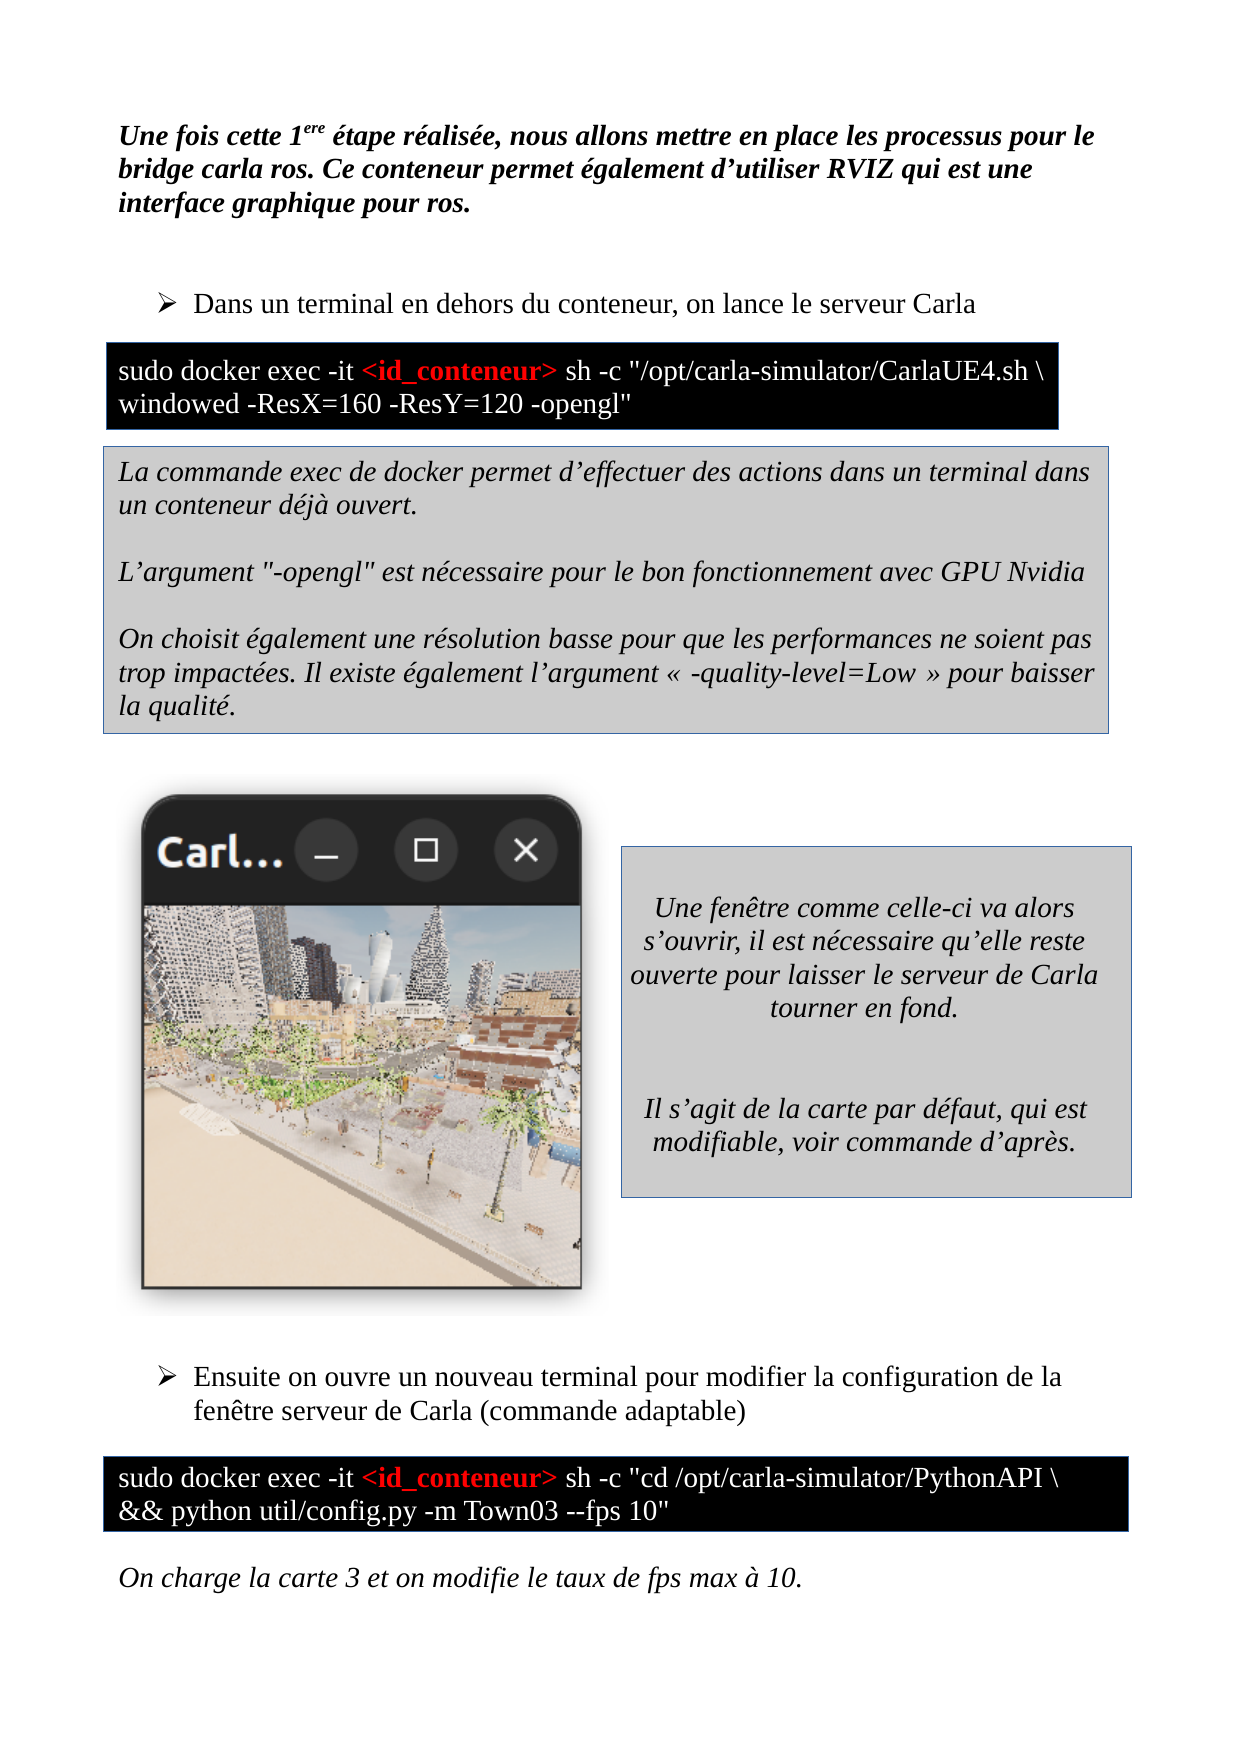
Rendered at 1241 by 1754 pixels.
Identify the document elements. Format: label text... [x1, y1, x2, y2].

picture [116, 774, 609, 1316]
list Ensuite on ouvre un nouveau terminal pour modifier la configuration de la fenêtre serveur de Carla (commande adaptable) [156, 1359, 1122, 1426]
text Une fois cette 1ere étape réalisée, nous allons mettre en place les processus pour le bridge carla ros. Ce conteneur permet également d’utiliser RVIZ qui est une interface graphique pour ros. [118, 118, 1122, 219]
list Dans un terminal en dehors du conteneur, on lance le serveur Carla [156, 286, 1122, 319]
text On charge la carte 3 et on modifie le taux de fps max à 10. [118, 1561, 1122, 1594]
text sudo docker exec -it <id_conteneur> sh -c "/opt/carla-simulator/CarlaUE4.sh \ windowed -ResX=160 -ResY=120 -opengl" [1059, 353, 1122, 420]
